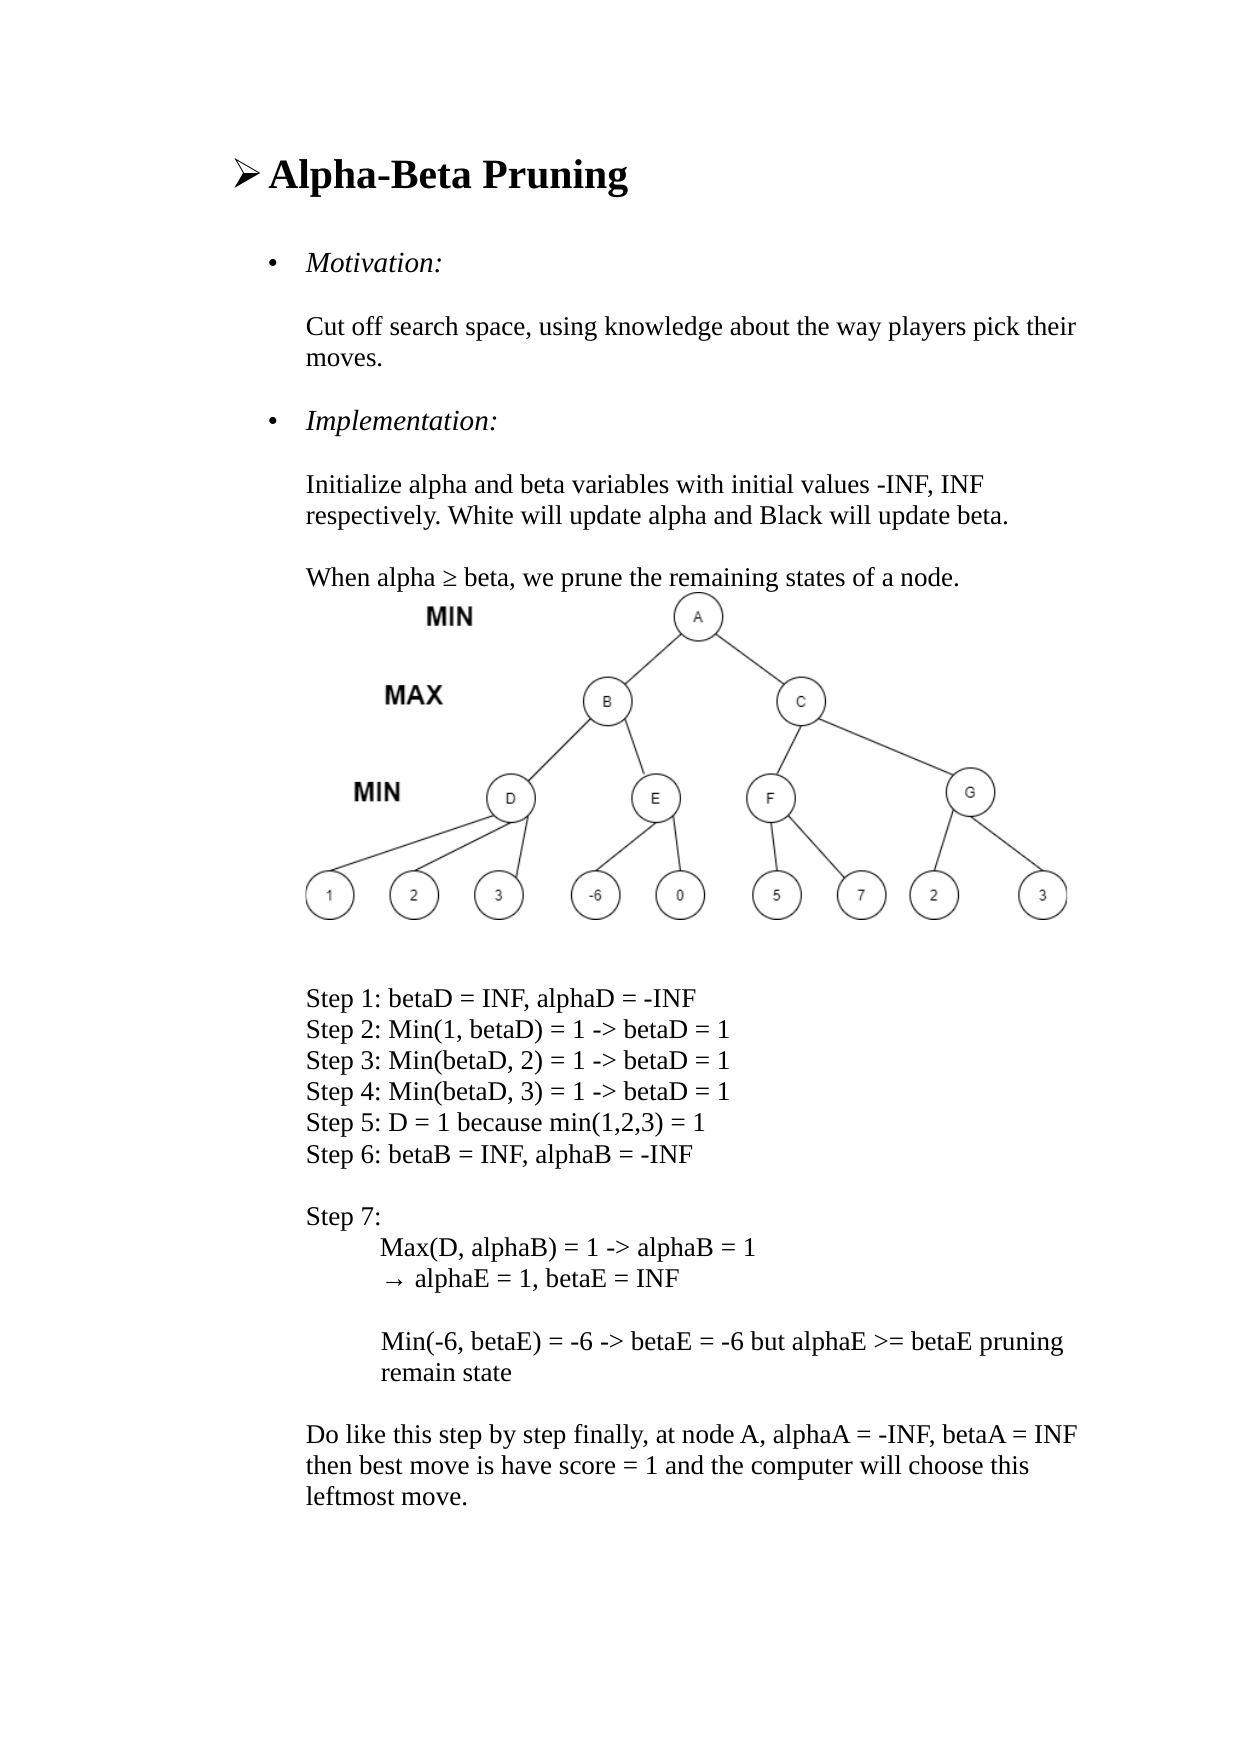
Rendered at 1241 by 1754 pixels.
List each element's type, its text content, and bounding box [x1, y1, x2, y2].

list Step 1: betaD = INF, alphaD = -INF Step 2: Min(1, betaD) = 1 -> betaD = 1 [268, 982, 1122, 1044]
list Step 4: Min(betaD, 3) = 1 -> betaD = 1 [268, 1075, 1122, 1107]
picture [305, 592, 1068, 920]
list Implementation: Initialize alpha and beta variables with initial values -INF, INF respectively. White will update alpha and Black will update beta. [268, 403, 1122, 530]
list Motivation: [268, 245, 1122, 310]
list Alpha-Beta Pruning [231, 149, 1122, 245]
list → alphaE = 1, betaE = INF [343, 1262, 1122, 1293]
list Step 5: D = 1 because min(1,2,3) = 1 [268, 1107, 1122, 1138]
list Step 6: betaB = INF, alphaB = -INF Step 7: Max(D, alphaB) = 1 -> alphaB = 1 [268, 1138, 1122, 1262]
list When alpha ≥ beta, we prune the remaining states of a node. [268, 530, 1122, 920]
list Do like this step by step finally, at node A, alphaA = -INF, betaA = INF then best move is have score = 1 and the computer will choose this leftmost move. [268, 1387, 1122, 1543]
list Cut off search space, using knowledge about the way players pick their moves. [268, 310, 1122, 403]
list Min(-6, betaE) = -6 -> betaE = -6 but alphaE >= betaE pruning remain state [343, 1293, 1122, 1387]
list Step 3: Min(betaD, 2) = 1 -> betaD = 1 [268, 1044, 1122, 1075]
